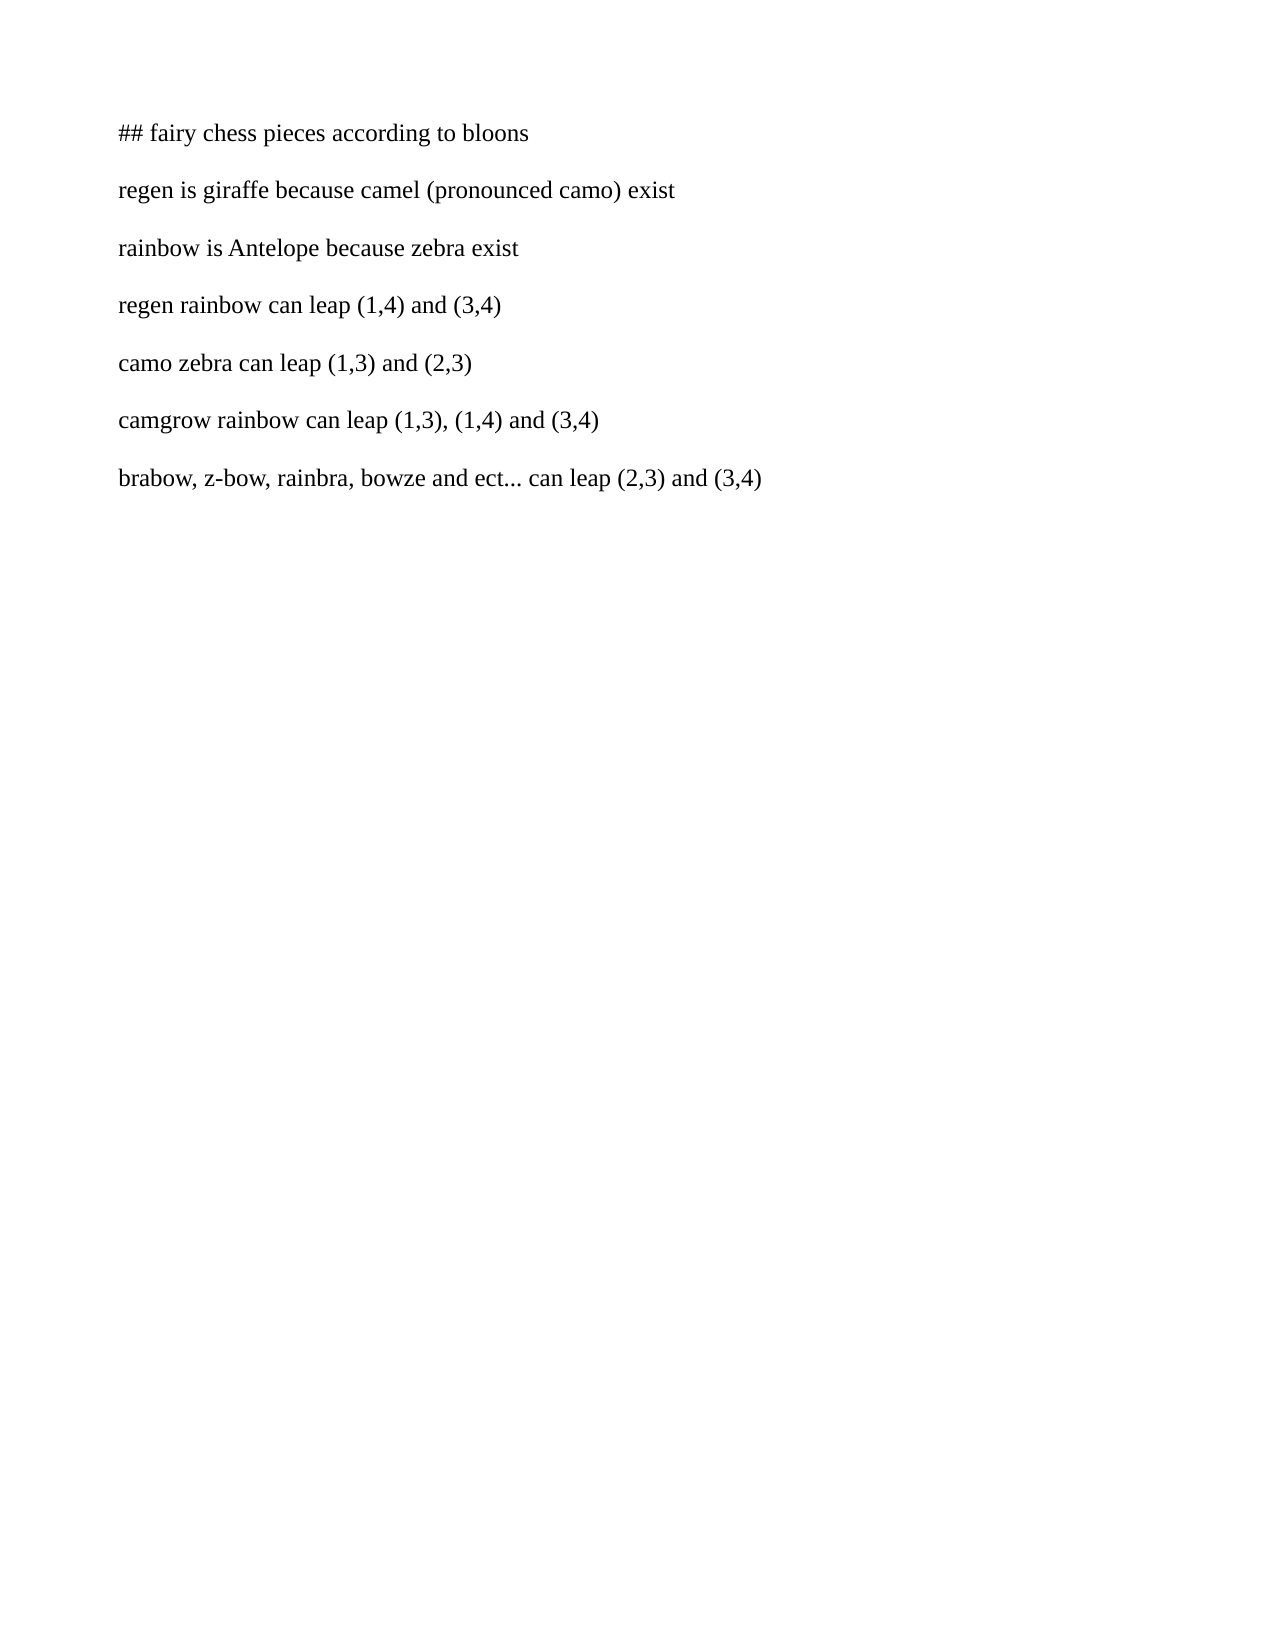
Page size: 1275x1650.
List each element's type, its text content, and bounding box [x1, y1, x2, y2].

text camgrow rainbow can leap (1,3), (1,4) and (3,4) [118, 406, 1157, 434]
text camo zebra can leap (1,3) and (2,3) [118, 348, 1157, 377]
text regen rainbow can leap (1,4) and (3,4) [118, 291, 1157, 319]
text regen is giraffe because camel (pronounced camo) exist [118, 176, 1157, 204]
text rainbow is Antelope because zebra exist [118, 233, 1157, 262]
text brabow, z-bow, rainbra, bowze and ect... can leap (2,3) and (3,4) [118, 463, 1157, 492]
text ## fairy chess pieces according to bloons [118, 118, 1157, 147]
